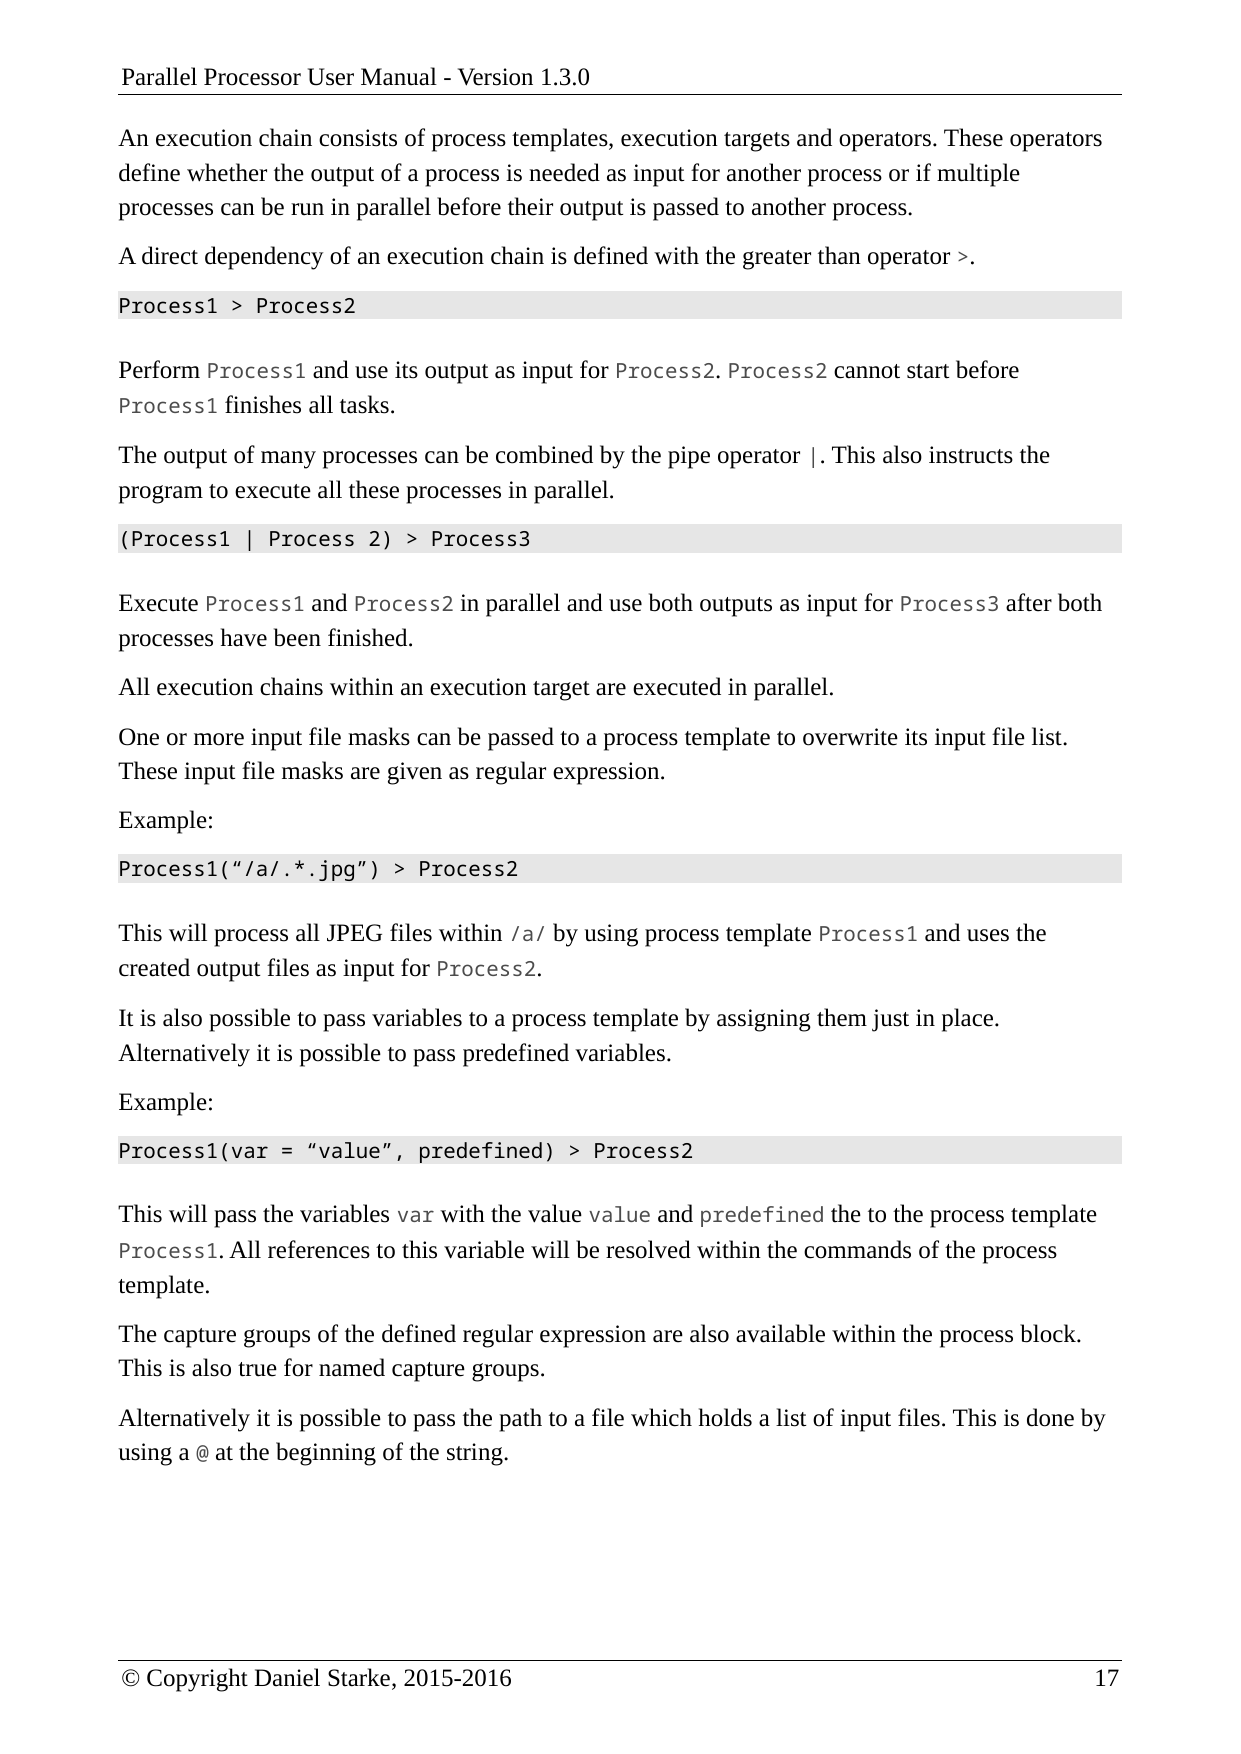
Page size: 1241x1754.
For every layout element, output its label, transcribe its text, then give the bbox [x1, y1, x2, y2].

text One or more input file masks can be passed to a process template to overwrite its input file list. These input file masks are given as regular expression. [118, 722, 1122, 785]
text Example: [118, 1087, 1122, 1115]
text All execution chains within an execution target are executed in parallel. [118, 672, 1122, 701]
text This will process all JPEG files within /a/ by using process template Process1 and uses the created output files as input for Process2. [118, 918, 1122, 983]
text Example: [118, 805, 1122, 834]
text A direct dependency of an execution chain is defined with the greater than operator >. [118, 241, 1122, 271]
text The capture groups of the defined regular expression are also available within the process block. This is also true for named capture groups. [118, 1319, 1122, 1382]
text Process1(“/a/.*.jpg”) > Process2 [118, 854, 1122, 883]
text Execute Process1 and Process2 in parallel and use both outputs as input for Process3 after both processes have been finished. [118, 588, 1122, 652]
text This will pass the variables var with the value value and predefined the to the process template Process1. All references to this variable will be resolved within the commands of the process template. [118, 1199, 1122, 1299]
text Process1(var = “value”, predefined) > Process2 [118, 1136, 1122, 1164]
text Perform Process1 and use its output as input for Process2. Process2 cannot start before Process1 finishes all tasks. [118, 355, 1122, 420]
text Alternatively it is possible to pass the path to a file which holds a list of input files. This is done by using a @ at the beginning of the string. [118, 1403, 1122, 1467]
text Process1 > Process2 [118, 291, 1122, 319]
text It is also possible to pass variables to a process template by assigning them just in place. Alternatively it is possible to pass predefined variables. [118, 1003, 1122, 1066]
text The output of many processes can be combined by the pipe operator |. This also instructs the program to execute all these processes in parallel. [118, 440, 1122, 504]
text An execution chain consists of process templates, execution targets and operators. These operators define whether the output of a process is needed as input for another process or if multiple processes can be run in parallel before their output is passed to another process. [118, 123, 1122, 221]
text (Process1 | Process 2) > Process3 [118, 524, 1122, 553]
